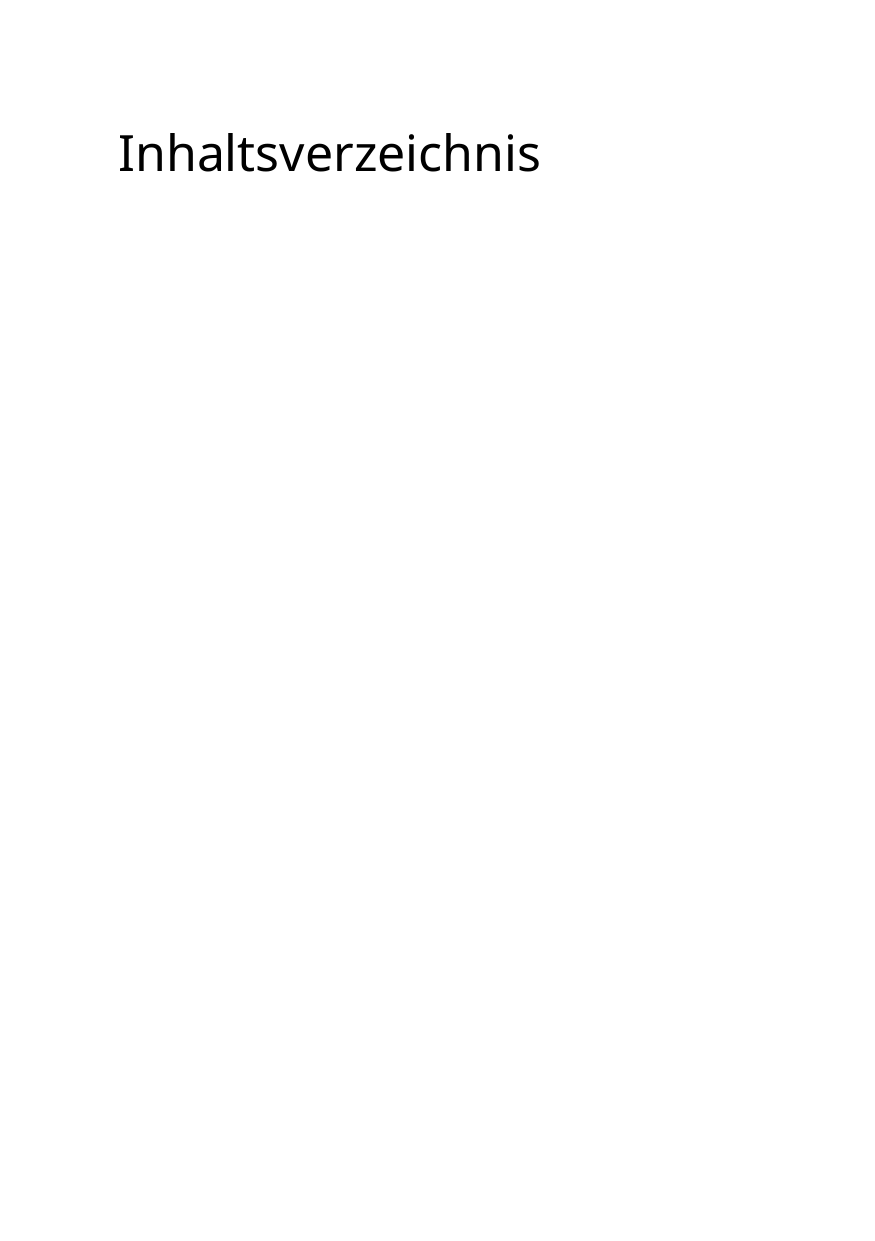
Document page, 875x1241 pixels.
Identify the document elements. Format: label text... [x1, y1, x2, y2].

subtitle Inhaltsverzeichnis [118, 118, 756, 186]
